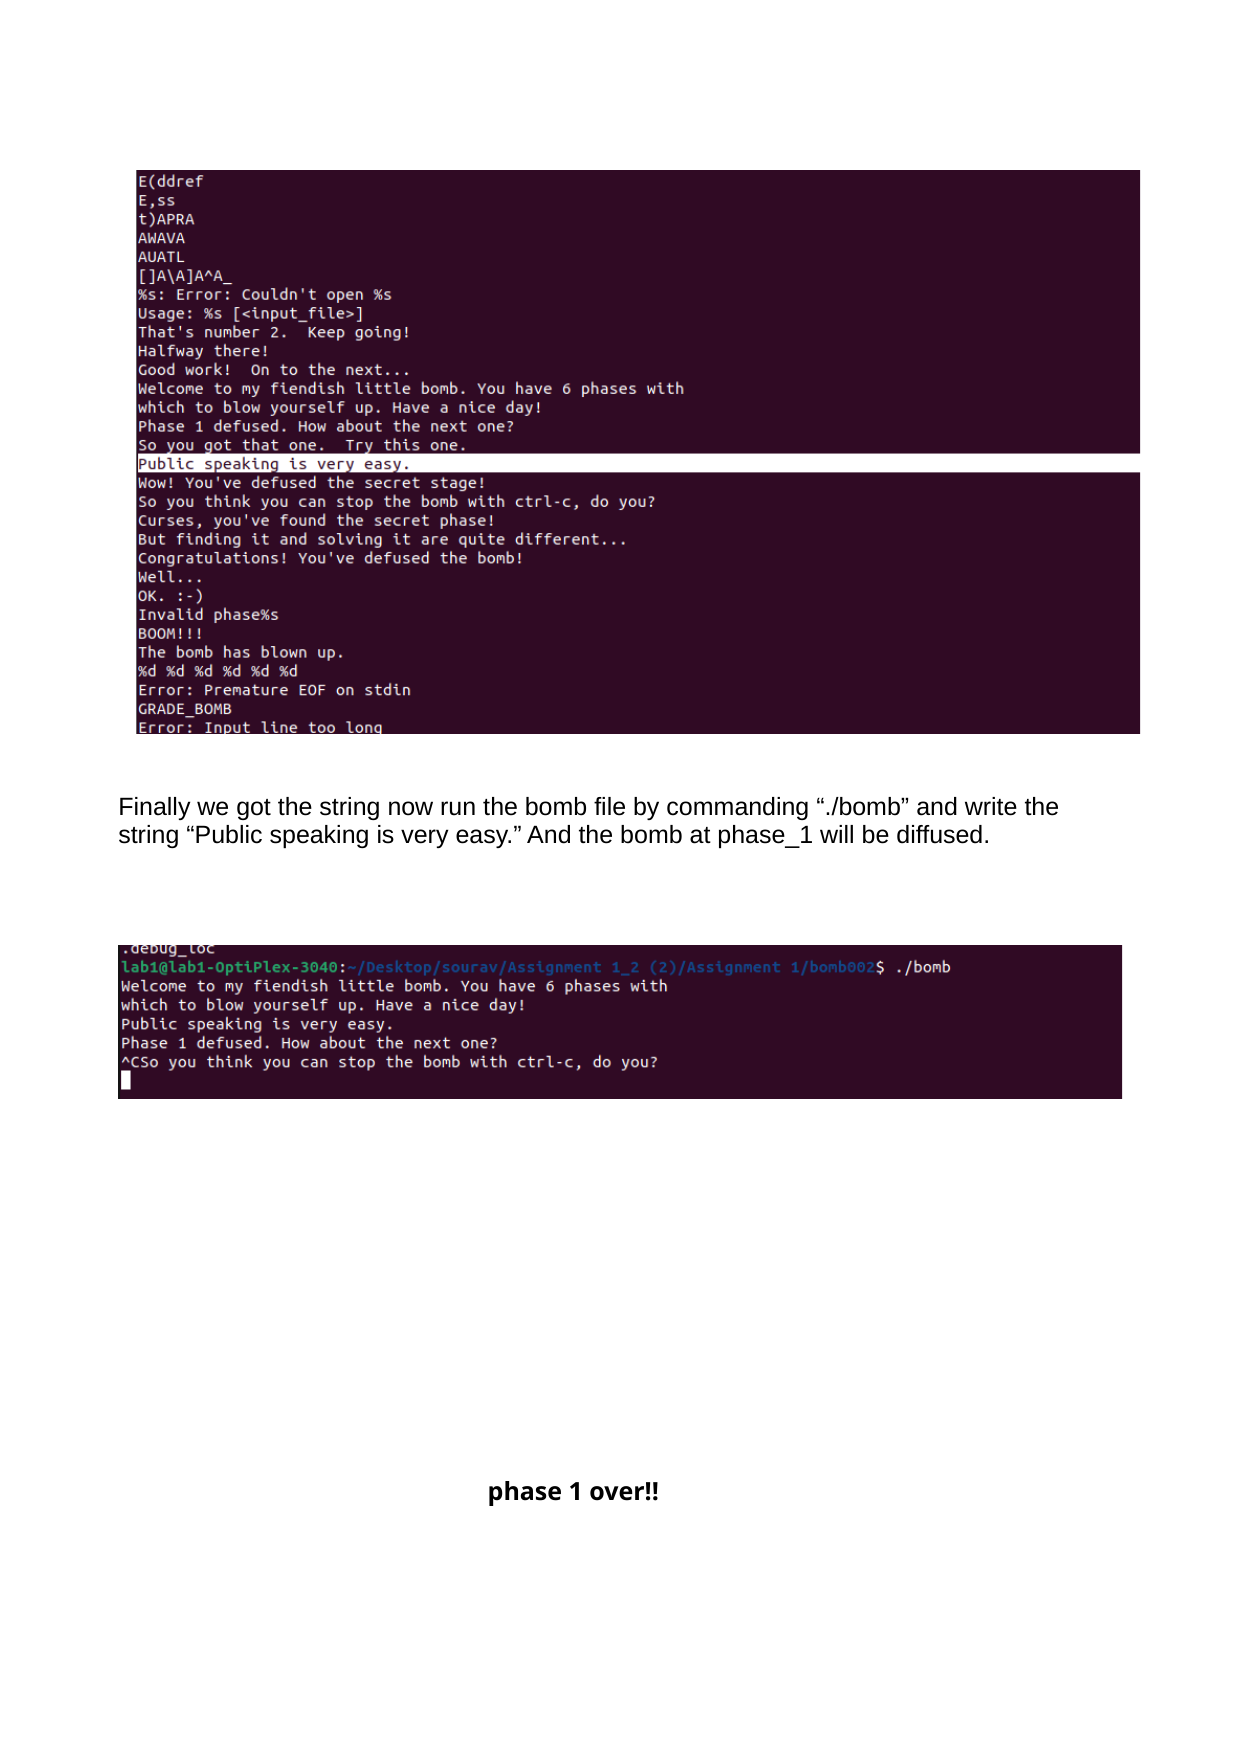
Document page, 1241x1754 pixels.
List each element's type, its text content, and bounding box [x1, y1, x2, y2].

picture [118, 945, 1123, 1099]
text phase 1 over!! [118, 1473, 1122, 1507]
picture [136, 170, 1141, 734]
text Finally we got the string now run the bomb file by commanding “./bomb” and write the string “Public speaking is very easy.” And the bomb at phase_1 will be diffused. [118, 791, 1122, 849]
